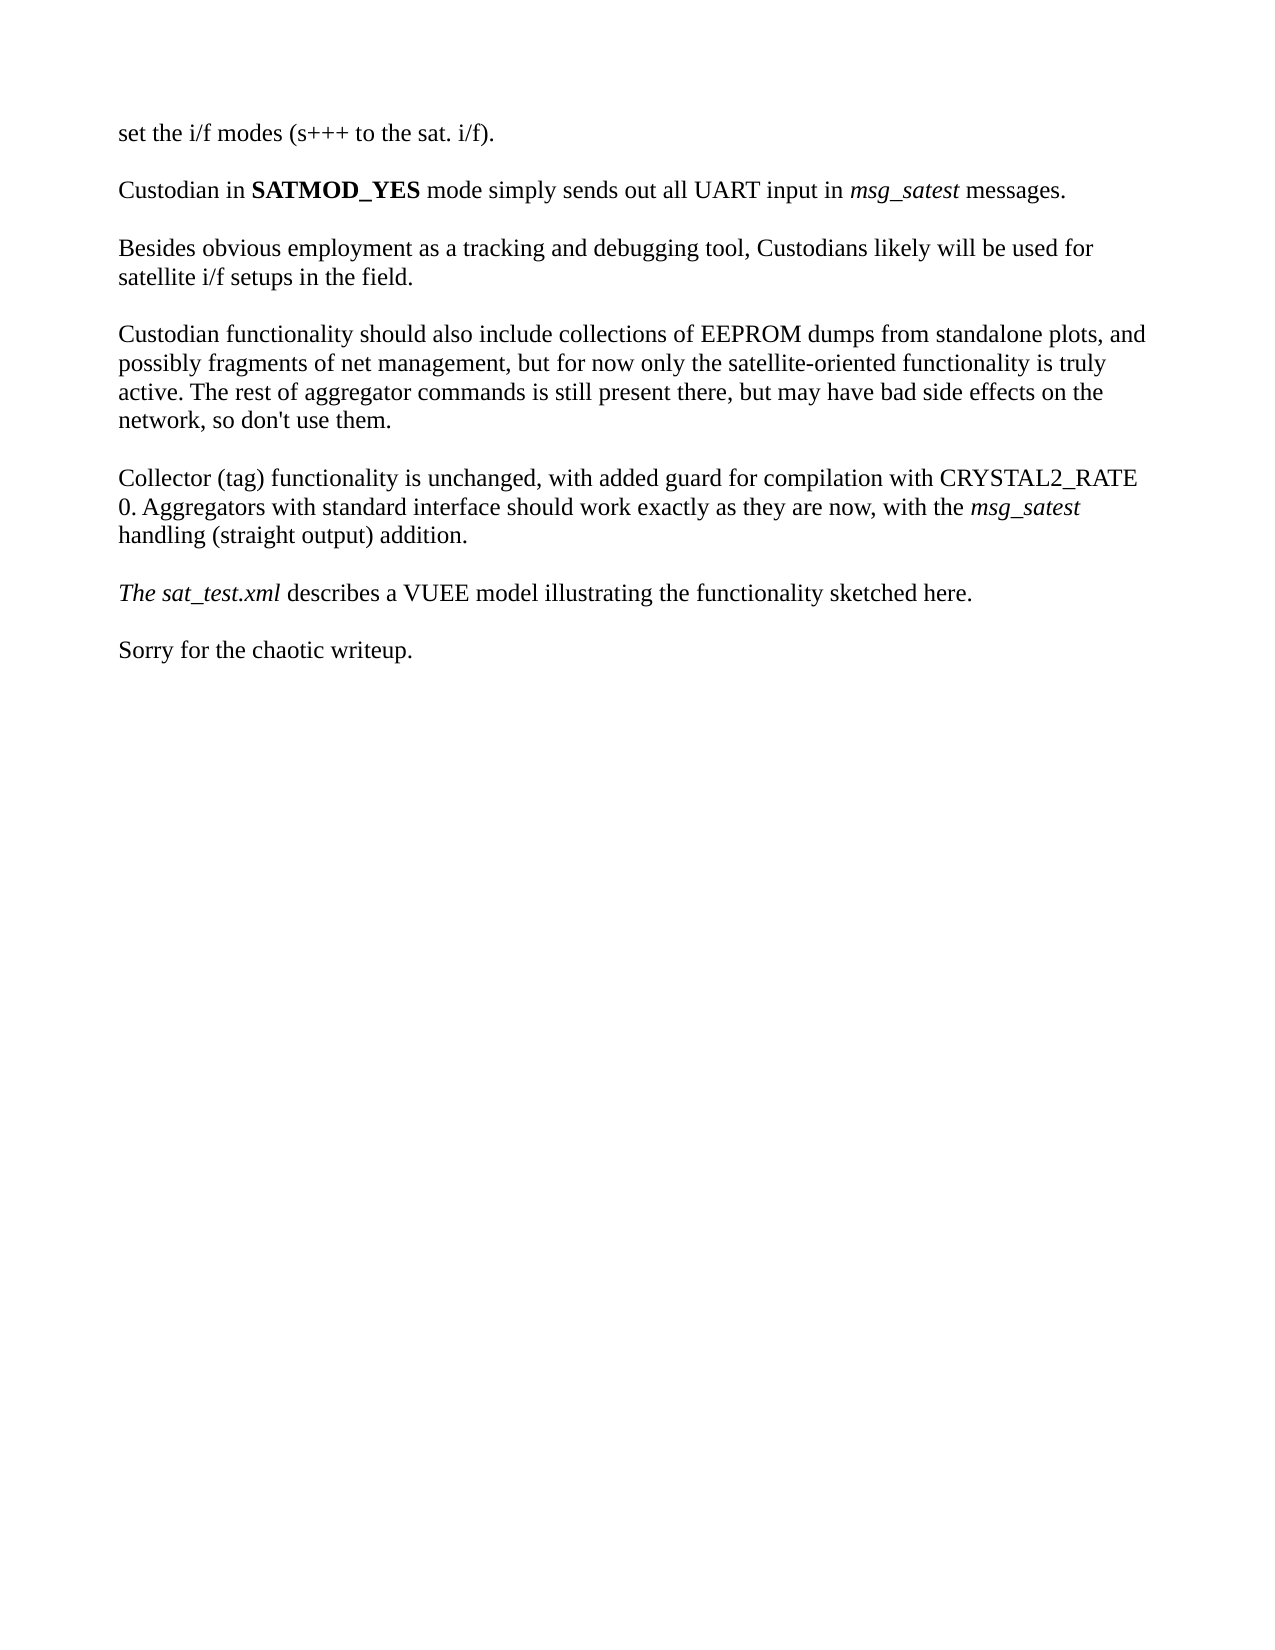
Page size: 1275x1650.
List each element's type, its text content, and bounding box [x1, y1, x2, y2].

text Custodian functionality should also include collections of EEPROM dumps from standalone plots, and possibly fragments of net management, but for now only the satellite-oriented functionality is truly active. The rest of aggregator commands is still present there, but may have bad side effects on the network, so don't use them. [118, 319, 1157, 434]
text set the i/f modes (s+++ to the sat. i/f). [118, 118, 1157, 147]
text Besides obvious employment as a tracking and debugging tool, Custodians likely will be used for satellite i/f setups in the field. [118, 233, 1157, 291]
text Custodian in SATMOD_YES mode simply sends out all UART input in msg_satest messages. [118, 176, 1157, 204]
text Sorry for the chaotic writeup. [118, 636, 1157, 664]
text The sat_test.xml describes a VUEE model illustrating the functionality sketched here. [118, 578, 1157, 607]
text Collector (tag) functionality is unchanged, with added guard for compilation with CRYSTAL2_RATE 0. Aggregators with standard interface should work exactly as they are now, with the msg_satest handling (straight output) addition. [118, 463, 1157, 549]
